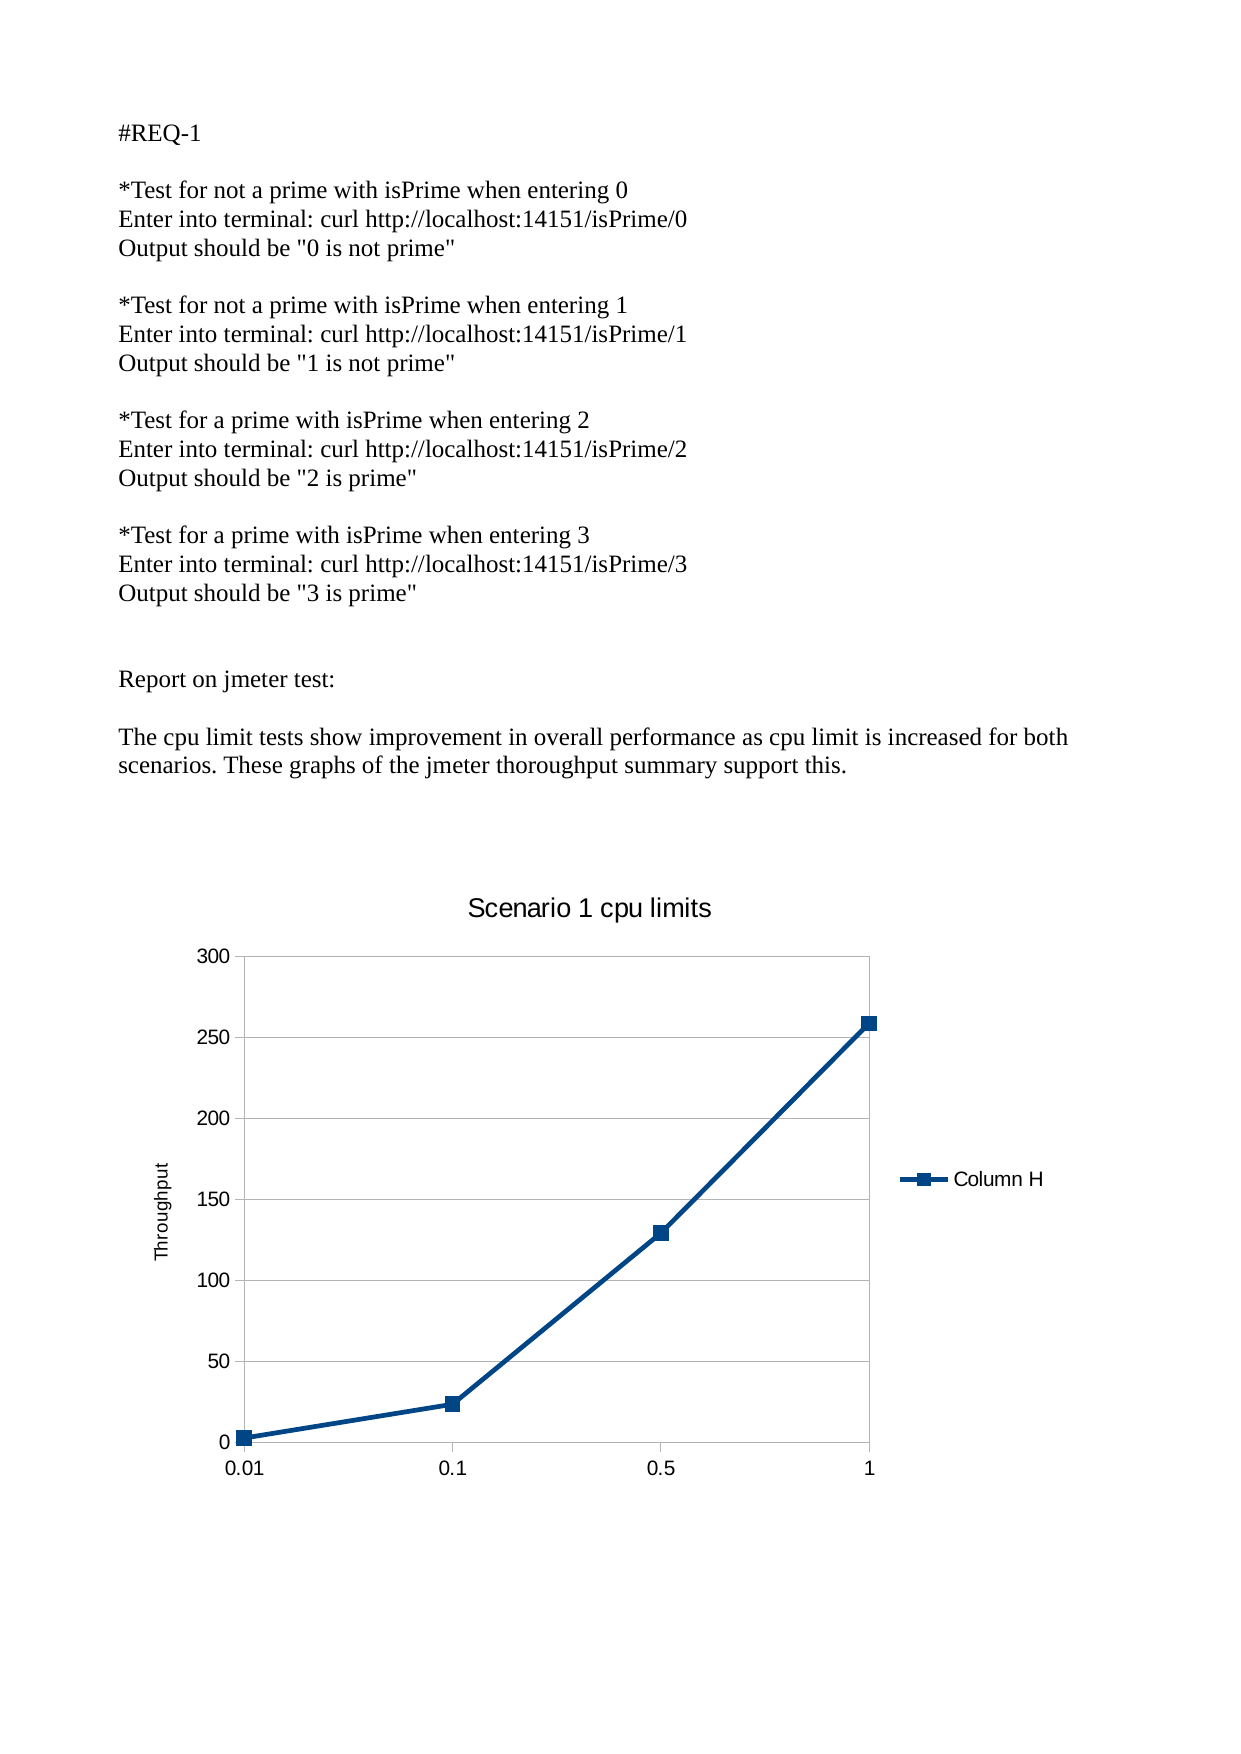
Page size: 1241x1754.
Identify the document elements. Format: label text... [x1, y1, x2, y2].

text #REQ-1 [118, 118, 1122, 147]
text *Test for not a prime with isPrime when entering 1 [118, 291, 1122, 319]
text Output should be "1 is not prime" [118, 348, 1122, 377]
text Output should be "3 is prime" [118, 578, 1122, 607]
text Report on jmeter test: [118, 664, 1122, 693]
text Output should be "0 is not prime" [118, 233, 1122, 262]
text *Test for a prime with isPrime when entering 2 [118, 406, 1122, 434]
text *Test for a prime with isPrime when entering 3 [118, 521, 1122, 549]
text Enter into terminal: curl http://localhost:14151/isPrime/0 [118, 204, 1122, 233]
text Output should be "2 is prime" [118, 463, 1122, 492]
text The cpu limit tests show improvement in overall performance as cpu limit is increased for both scenarios. These graphs of the jmeter thoroughput summary support this. [118, 722, 1122, 779]
text Enter into terminal: curl http://localhost:14151/isPrime/1 [118, 319, 1122, 348]
text Enter into terminal: curl http://localhost:14151/isPrime/2 [118, 434, 1122, 463]
text *Test for not a prime with isPrime when entering 0 [118, 176, 1122, 204]
text Enter into terminal: curl http://localhost:14151/isPrime/3 [118, 549, 1122, 578]
